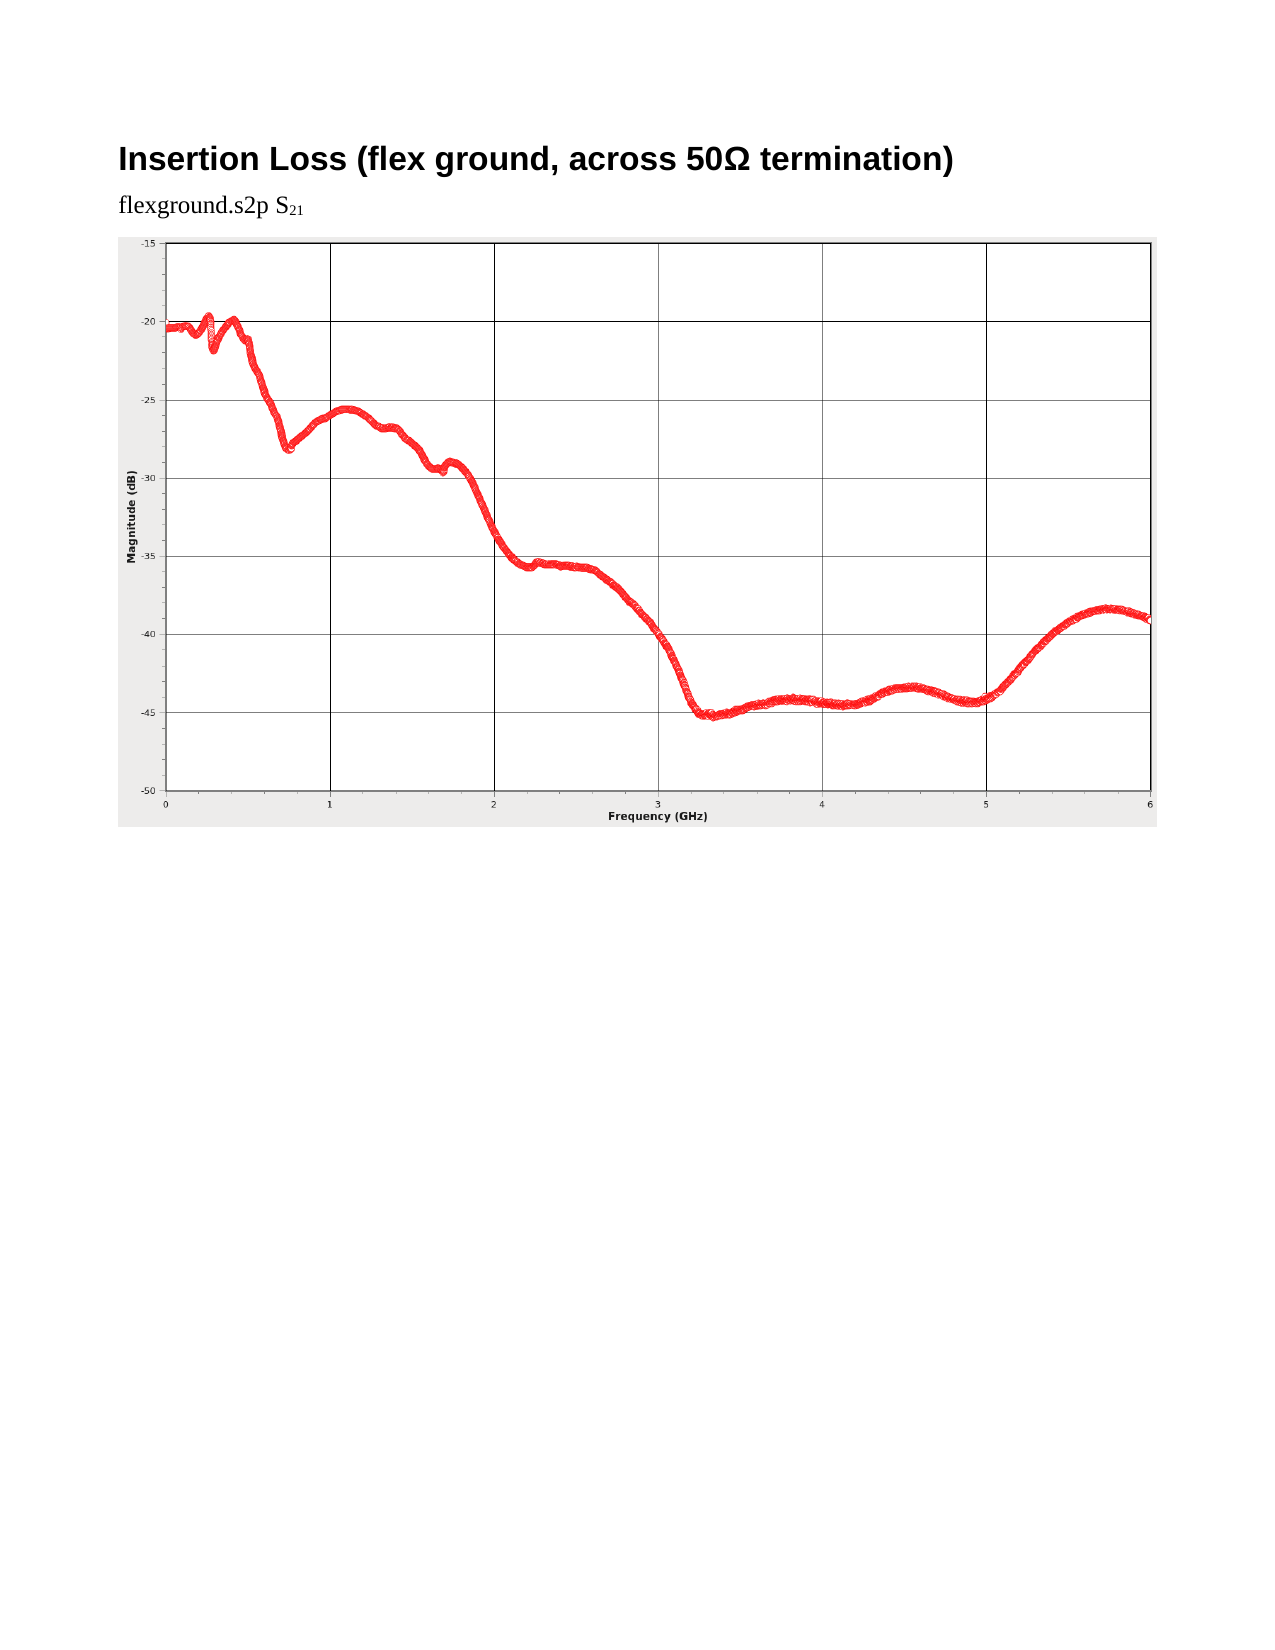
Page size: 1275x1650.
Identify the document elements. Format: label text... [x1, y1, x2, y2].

subtitle Insertion Loss (flex ground, across 50Ω termination) [118, 139, 1157, 178]
picture [118, 237, 1157, 827]
text flexground.s2p S21 [118, 190, 1157, 219]
